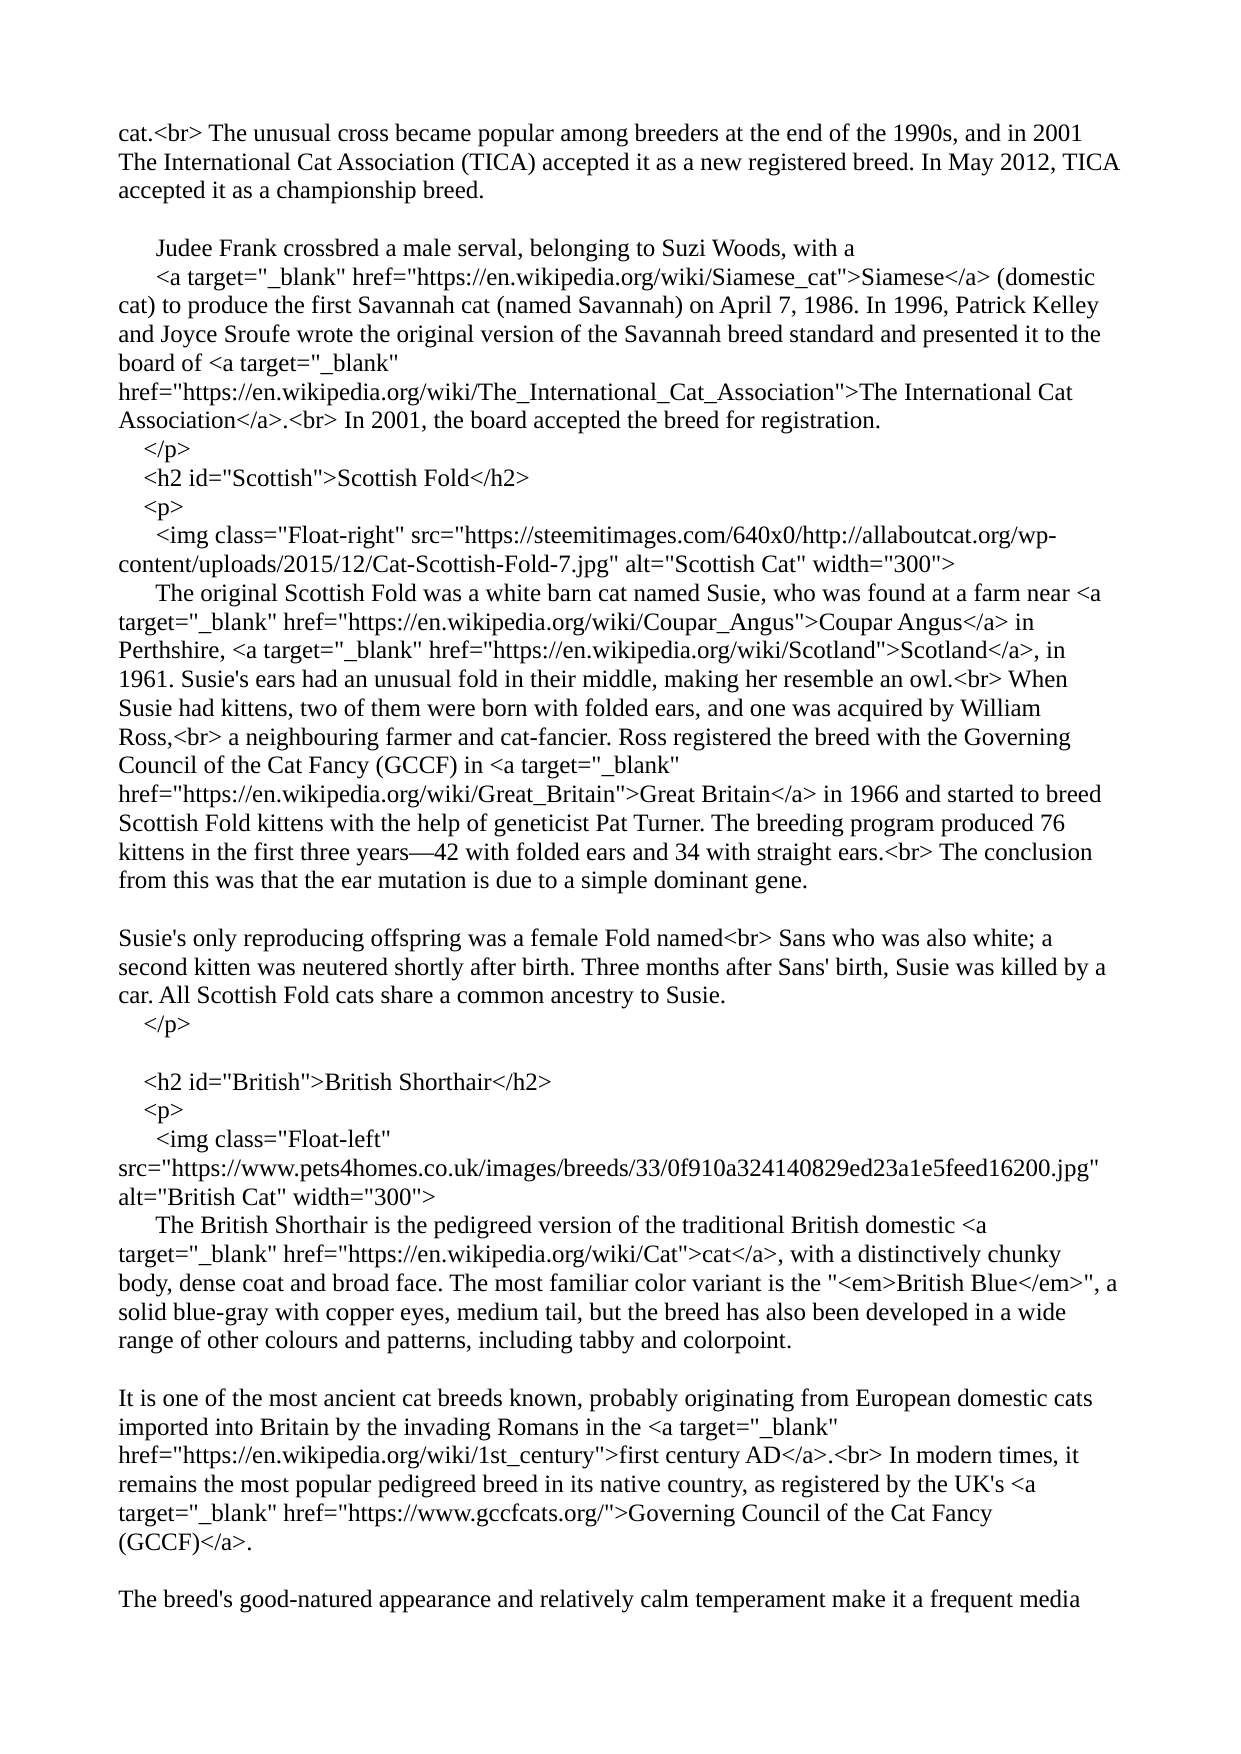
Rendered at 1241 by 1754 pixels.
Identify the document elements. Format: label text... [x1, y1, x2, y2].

text Susie's only reproducing offspring was a female Fold named<br> Sans who was also white; a second kitten was neutered shortly after birth. Three months after Sans' birth, Susie was killed by a car. All Scottish Fold cats share a common ancestry to Susie. [118, 923, 1122, 1009]
text <a target="_blank" href="https://en.wikipedia.org/wiki/Siamese_cat">Siamese</a> (domestic cat) to produce the first Savannah cat (named Savannah) on April 7, 1986. In 1996, Patrick Kelley and Joyce Sroufe wrote the original version of the Savannah breed standard and presented it to the board of <a target="_blank" href="https://en.wikipedia.org/wiki/The_International_Cat_Association">The International Cat Association</a>.<br> In 2001, the board accepted the breed for registration. [118, 262, 1122, 434]
text The breed's good-natured appearance and relatively calm temperament make it a frequent media [118, 1584, 1122, 1613]
text </p> [118, 434, 1122, 463]
text The original Scottish Fold was a white barn cat named Susie, who was found at a farm near <a target="_blank" href="https://en.wikipedia.org/wiki/Coupar_Angus">Coupar Angus</a> in Perthshire, <a target="_blank" href="https://en.wikipedia.org/wiki/Scotland">Scotland</a>, in 1961. Susie's ears had an unusual fold in their middle, making her resemble an owl.<br> When Susie had kittens, two of them were born with folded ears, and one was acquired by William Ross,<br> a neighbouring farmer and cat-fancier. Ross registered the breed with the Governing Council of the Cat Fancy (GCCF) in <a target="_blank" href="https://en.wikipedia.org/wiki/Great_Britain">Great Britain</a> in 1966 and started to breed Scottish Fold kittens with the help of geneticist Pat Turner. The breeding program produced 76 kittens in the first three years—42 with folded ears and 34 with straight ears.<br> The conclusion from this was that the ear mutation is due to a simple dominant gene. [118, 578, 1122, 894]
text Judee Frank crossbred a male serval, belonging to Suzi Woods, with a [118, 233, 1122, 262]
text <h2 id="British">British Shorthair</h2> [118, 1067, 1122, 1096]
text <img class="Float-right" src="https://steemitimages.com/640x0/http://allaboutcat.org/wp-content/uploads/2015/12/Cat-Scottish-Fold-7.jpg" alt="Scottish Cat" width="300"> [118, 521, 1122, 578]
text The British Shorthair is the pedigreed version of the traditional British domestic <a target="_blank" href="https://en.wikipedia.org/wiki/Cat">cat</a>, with a distinctively chunky body, dense coat and broad face. The most familiar color variant is the "<em>British Blue</em>", a solid blue-gray with copper eyes, medium tail, but the breed has also been developed in a wide range of other colours and patterns, including tabby and colorpoint. [118, 1211, 1122, 1354]
text It is one of the most ancient cat breeds known, probably originating from European domestic cats imported into Britain by the invading Romans in the <a target="_blank" href="https://en.wikipedia.org/wiki/1st_century">first century AD</a>.<br> In modern times, it remains the most popular pedigreed breed in its native country, as registered by the UK's <a target="_blank" href="https://www.gccfcats.org/">Governing Council of the Cat Fancy (GCCF)</a>. [118, 1383, 1122, 1556]
text cat.<br> The unusual cross became popular among breeders at the end of the 1990s, and in 2001 The International Cat Association (TICA) accepted it as a new registered breed. In May 2012, TICA accepted it as a championship breed. [118, 118, 1122, 204]
text <p> [118, 492, 1122, 521]
text <p> [118, 1096, 1122, 1124]
text <h2 id="Scottish">Scottish Fold</h2> [118, 463, 1122, 492]
text </p> [118, 1009, 1122, 1038]
text <img class="Float-left" src="https://www.pets4homes.co.uk/images/breeds/33/0f910a324140829ed23a1e5feed16200.jpg" alt="British Cat" width="300"> [118, 1124, 1122, 1211]
